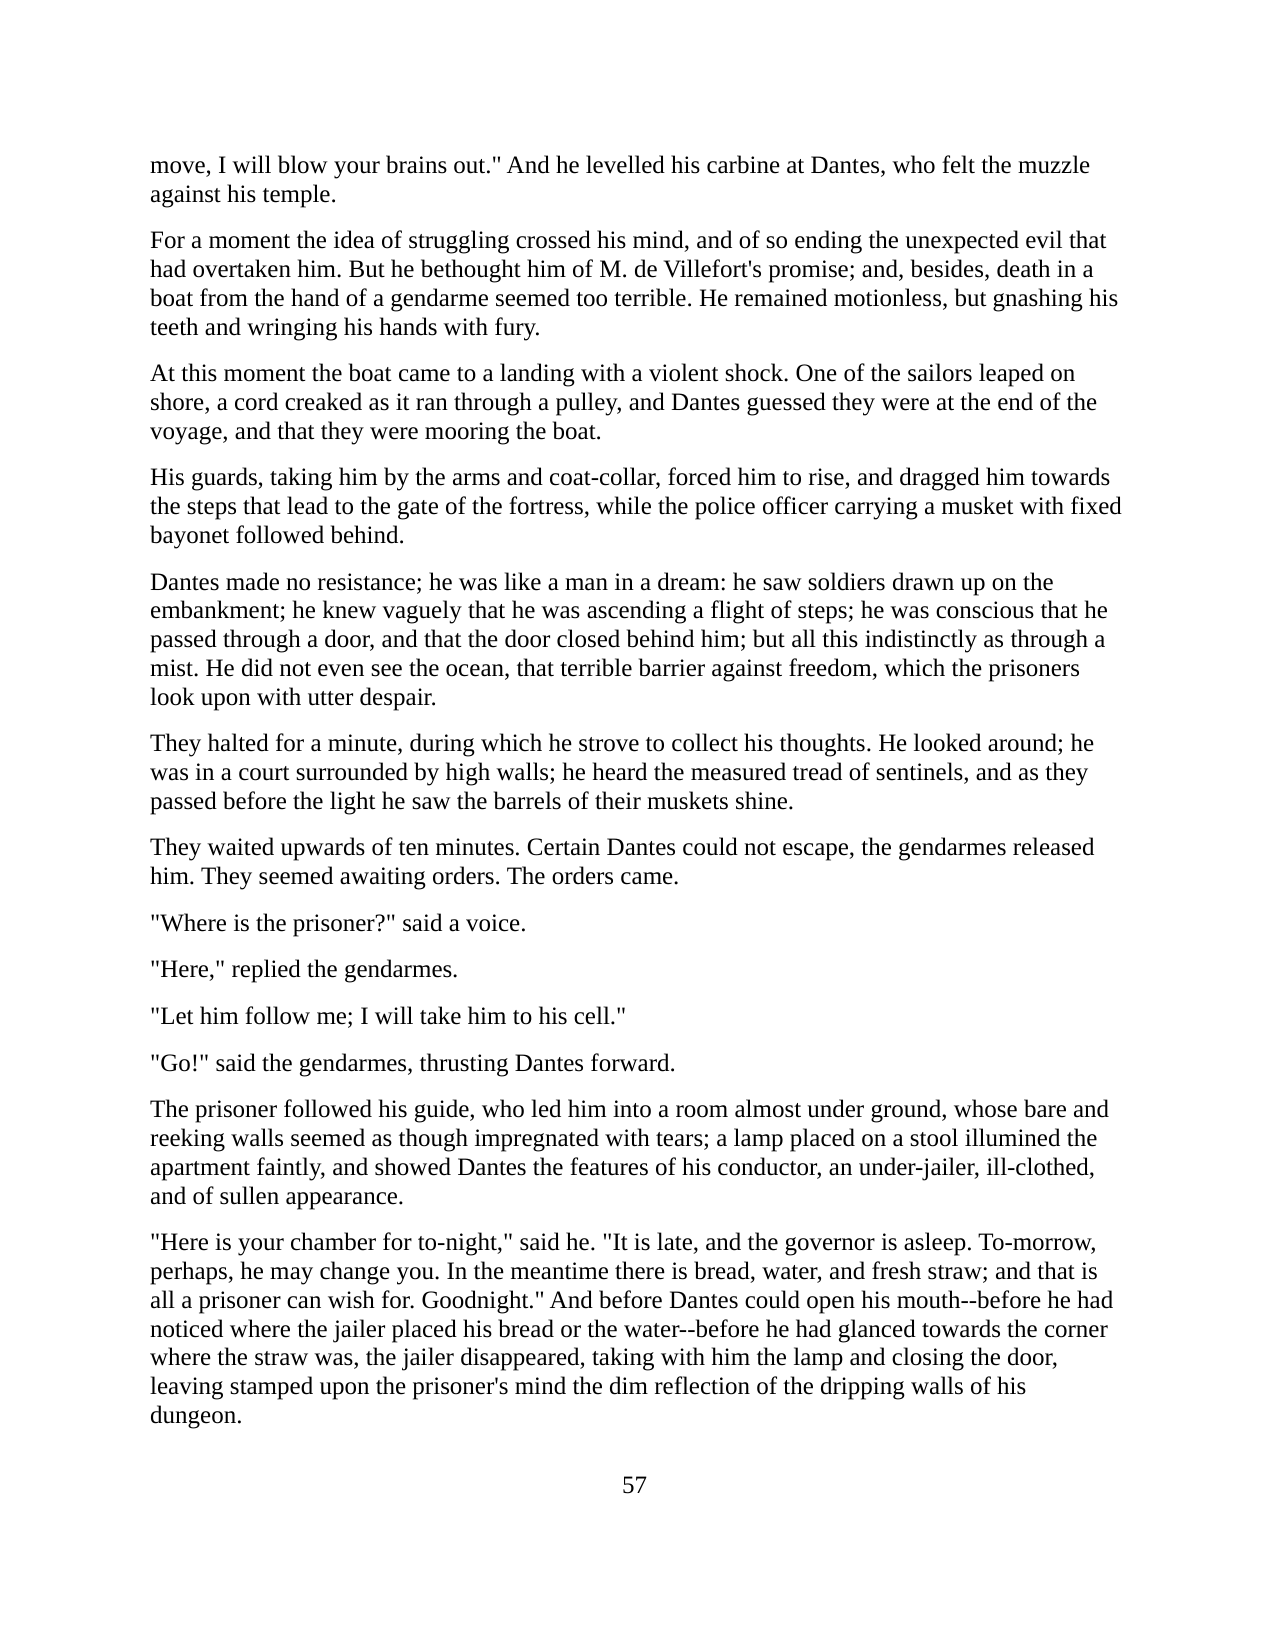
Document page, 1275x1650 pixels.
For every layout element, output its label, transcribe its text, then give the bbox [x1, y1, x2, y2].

text His guards, taking him by the arms and coat-collar, forced him to rise, and dragged him towards the steps that lead to the gate of the fortress, while the police officer carrying a musket with fixed bayonet followed behind. [150, 462, 1125, 549]
text "Here is your chamber for to-night," said he. "It is late, and the governor is asleep. To-morrow, perhaps, he may change you. In the meantime there is bread, water, and fresh straw; and that is all a prisoner can wish for. Goodnight." And before Dantes could open his mouth--before he had noticed where the jailer placed his bread or the water--before he had glanced towards the corner where the straw was, the jailer disappeared, taking with him the lamp and closing the door, leaving stamped upon the prisoner's mind the dim reflection of the dripping walls of his dungeon. [150, 1227, 1125, 1429]
text "Where is the prisoner?" said a voice. [150, 908, 1125, 937]
text The prisoner followed his guide, who led him into a room almost under ground, whose bare and reeking walls seemed as though impregnated with tears; a lamp placed on a stool illumined the apartment faintly, and showed Dantes the features of his conductor, an under-jailer, ill-clothed, and of sullen appearance. [150, 1094, 1125, 1209]
text They waited upwards of ten minutes. Certain Dantes could not escape, the gendarmes released him. They seemed awaiting orders. The orders came. [150, 832, 1125, 890]
text "Here," replied the gendarmes. [150, 954, 1125, 983]
text "Go!" said the gendarmes, thrusting Dantes forward. [150, 1048, 1125, 1077]
text Dantes made no resistance; he was like a man in a dream: he saw soldiers drawn up on the embankment; he knew vaguely that he was ascending a flight of steps; he was conscious that he passed through a door, and that the door closed behind him; but all this indistinctly as through a mist. He did not even see the ocean, that terrible barrier against freedom, which the prisoners look upon with utter despair. [150, 567, 1125, 710]
text They halted for a minute, during which he strove to collect his thoughts. He looked around; he was in a court surrounded by high walls; he heard the measured tread of sentinels, and as they passed before the light he saw the barrels of their muskets shine. [150, 728, 1125, 814]
text move, I will blow your brains out." And he levelled his carbine at Dantes, who felt the muzzle against his temple. [150, 150, 1125, 207]
text For a moment the idea of struggling crossed his mind, and of so ending the unexpected evil that had overtaken him. But he bethought him of M. de Villefort's promise; and, besides, death in a boat from the hand of a gendarme seemed too terrible. He remained motionless, but gnashing his teeth and wringing his hands with fury. [150, 225, 1125, 340]
text At this moment the boat came to a landing with a violent shock. One of the sailors leaped on shore, a cord creaked as it ran through a pulley, and Dantes guessed they were at the end of the voyage, and that they were mooring the boat. [150, 358, 1125, 444]
text "Let him follow me; I will take him to his cell." [150, 1001, 1125, 1030]
